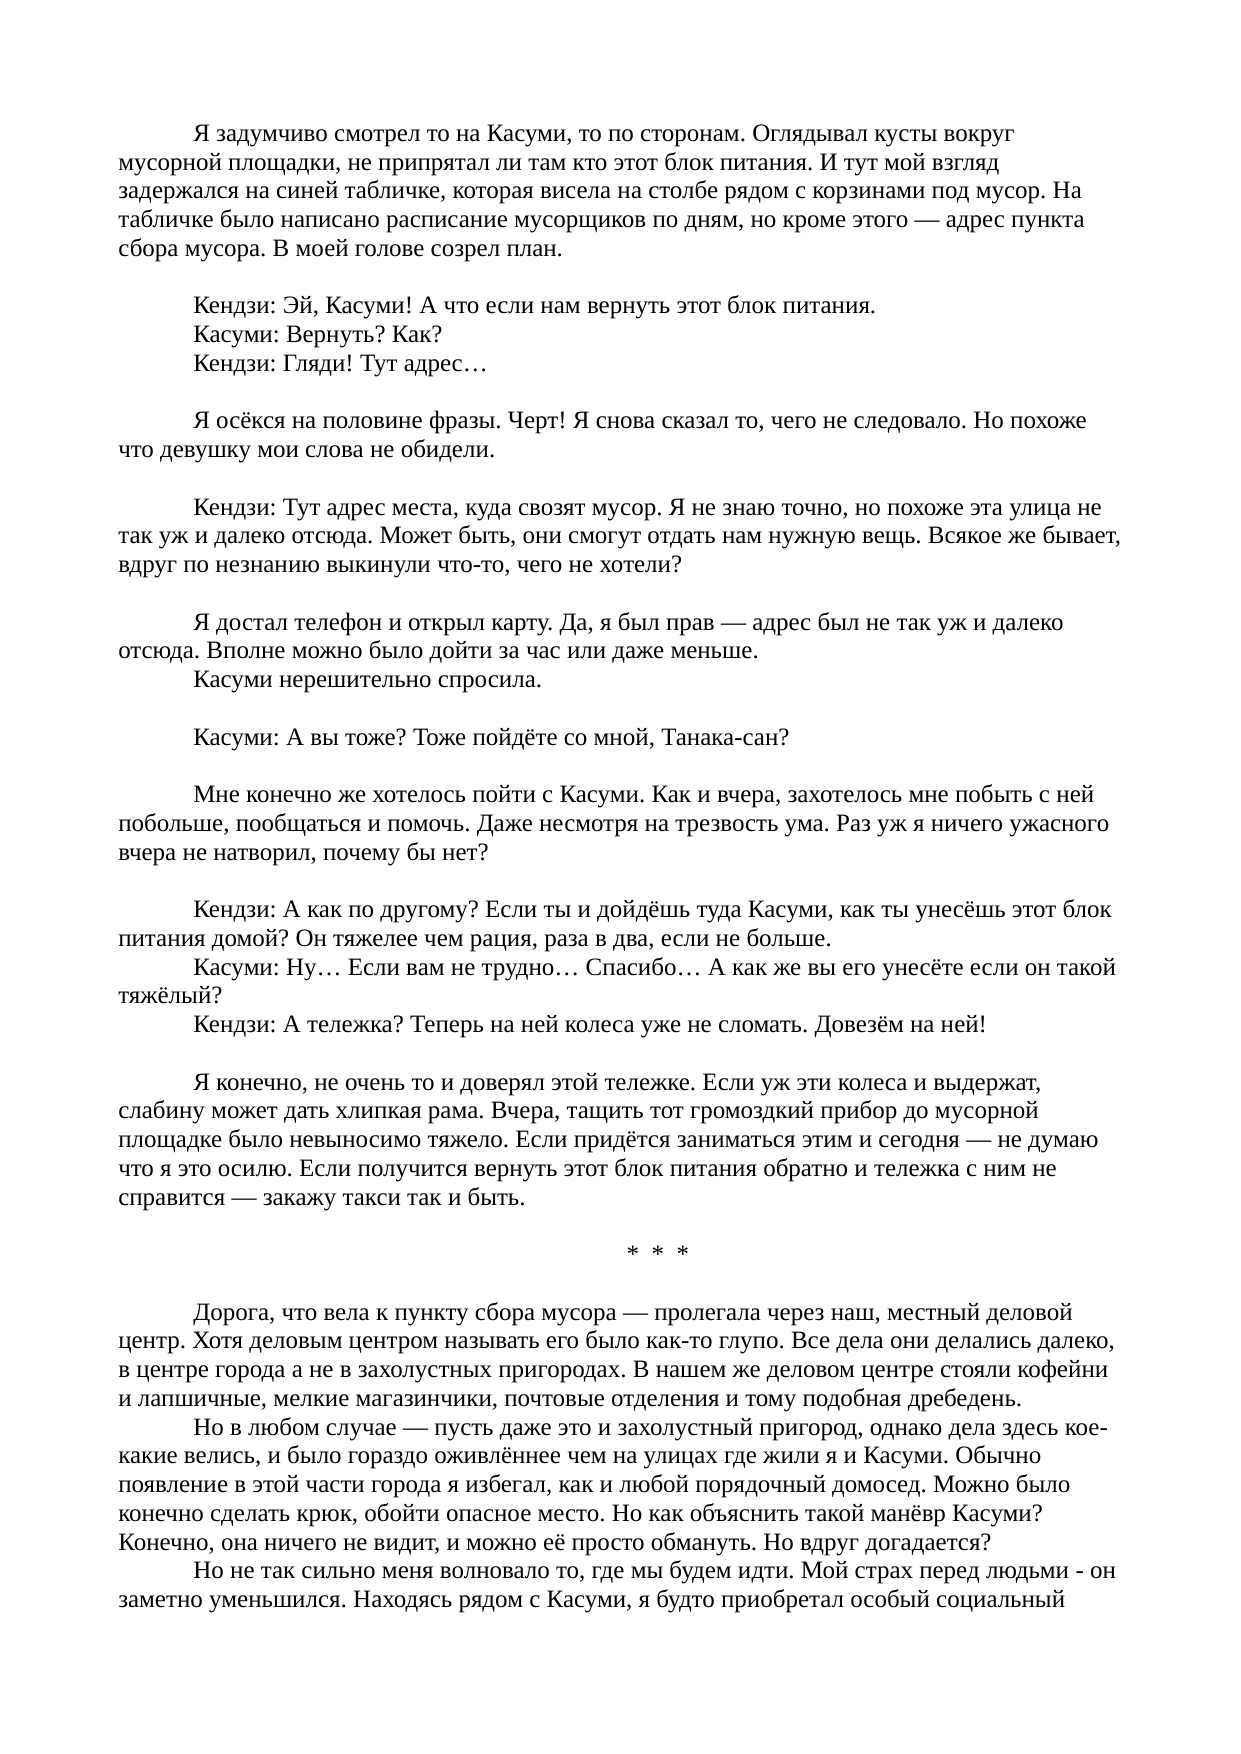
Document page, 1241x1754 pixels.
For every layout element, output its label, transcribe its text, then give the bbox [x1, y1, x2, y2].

text Кендзи: А тележка? Теперь на ней колеса уже не сломать. Довезём на ней! [118, 1009, 1122, 1038]
text Я конечно, не очень то и доверял этой тележке. Если уж эти колеса и выдержат, слабину может дать хлипкая рама. Вчера, тащить тот громоздкий прибор до мусорной площадке было невыносимо тяжело. Если придётся заниматься этим и сегодня — не думаю что я это осилю. Если получится вернуть этот блок питания обратно и тележка с ним не справится — закажу такси так и быть. [118, 1067, 1122, 1211]
text Но не так сильно меня волновало то, где мы будем идти. Мой страх перед людьми - он заметно уменьшился. Находясь рядом с Касуми, я будто приобретал особый социальный [118, 1556, 1122, 1613]
text Мне конечно же хотелось пойти с Касуми. Как и вчера, захотелось мне побыть с ней побольше, пообщаться и помочь. Даже несмотря на трезвость ума. Раз уж я ничего ужасного вчера не натворил, почему бы нет? [118, 779, 1122, 866]
text Дорога, что вела к пункту сбора мусора — пролегала через наш, местный деловой центр. Хотя деловым центром называть его было как-то глупо. Все дела они делались далеко, в центре города а не в захолустных пригородах. В нашем же деловом центре стояли кофейни и лапшичные, мелкие магазинчики, почтовые отделения и тому подобная дребедень. [118, 1297, 1122, 1412]
text Кендзи: Гляди! Тут адрес… [118, 348, 1122, 377]
text Я достал телефон и открыл карту. Да, я был прав — адрес был не так уж и далеко отсюда. Вполне можно было дойти за час или даже меньше. [118, 607, 1122, 664]
text Я осёкся на половине фразы. Черт! Я снова сказал то, чего не следовало. Но похоже что девушку мои слова не обидели. [118, 406, 1122, 463]
text * * * [118, 1239, 1122, 1268]
text Кендзи: А как по другому? Если ты и дойдёшь туда Касуми, как ты унесёшь этот блок питания домой? Он тяжелее чем рация, раза в два, если не больше. [118, 894, 1122, 952]
text Касуми: Вернуть? Как? [118, 319, 1122, 348]
text Но в любом случае — пусть даже это и захолустный пригород, однако дела здесь кое-какие велись, и было гораздо оживлённее чем на улицах где жили я и Касуми. Обычно появление в этой части города я избегал, как и любой порядочный домосед. Можно было конечно сделать крюк, обойти опасное место. Но как объяснить такой манёвр Касуми? Конечно, она ничего не видит, и можно её просто обмануть. Но вдруг догадается? [118, 1412, 1122, 1556]
text Я задумчиво смотрел то на Касуми, то по сторонам. Оглядывал кусты вокруг мусорной площадки, не припрятал ли там кто этот блок питания. И тут мой взгляд задержался на синей табличке, которая висела на столбе рядом с корзинами под мусор. На табличке было написано расписание мусорщиков по дням, но кроме этого — адрес пункта сбора мусора. В моей голове созрел план. [118, 118, 1122, 262]
text Касуми нерешительно спросила. [118, 664, 1122, 693]
text Касуми: А вы тоже? Тоже пойдёте со мной, Танака-сан? [118, 722, 1122, 751]
text Кендзи: Эй, Касуми! А что если нам вернуть этот блок питания. [118, 291, 1122, 319]
text Кендзи: Тут адрес места, куда свозят мусор. Я не знаю точно, но похоже эта улица не так уж и далеко отсюда. Может быть, они смогут отдать нам нужную вещь. Всякое же бывает, вдруг по незнанию выкинули что-то, чего не хотели? [118, 492, 1122, 578]
text Касуми: Ну… Если вам не трудно… Спасибо… А как же вы его унесёте если он такой тяжёлый? [118, 952, 1122, 1009]
